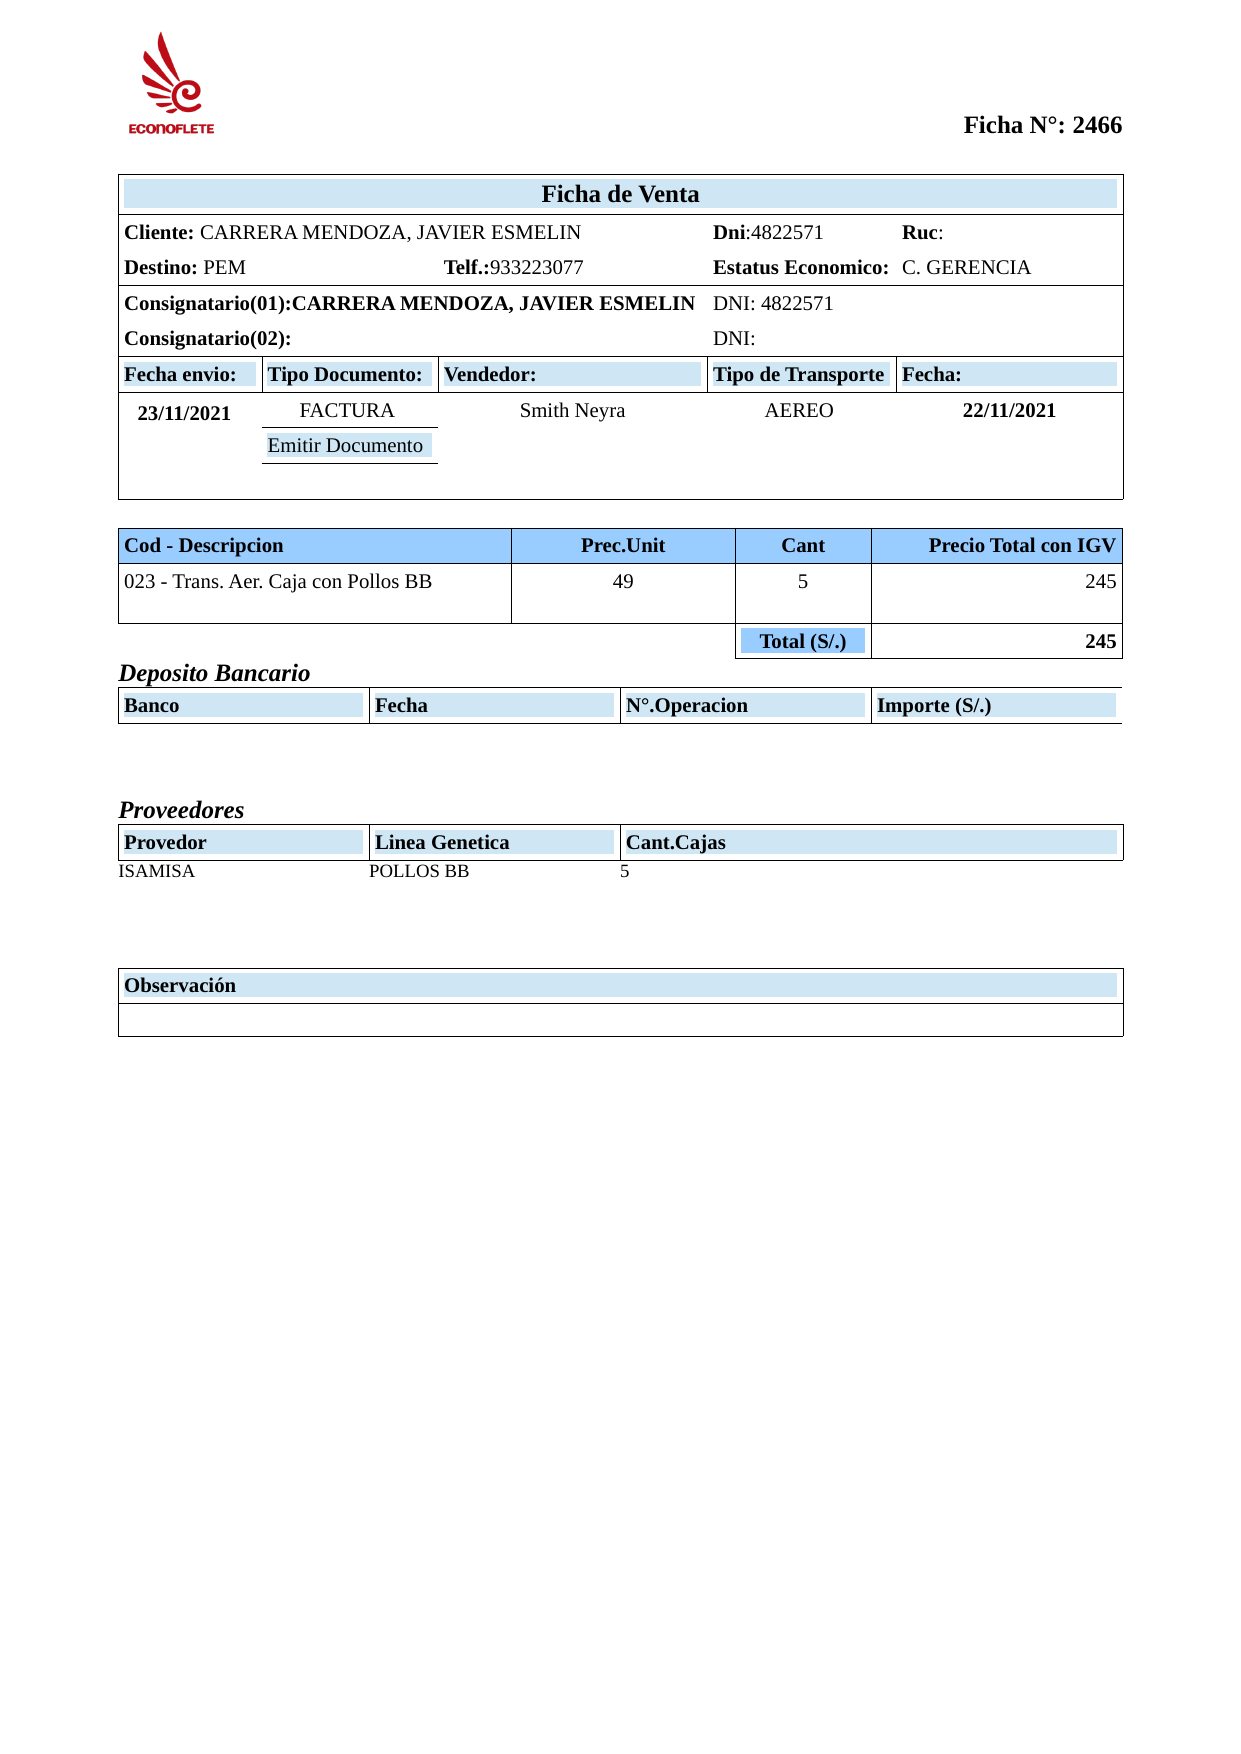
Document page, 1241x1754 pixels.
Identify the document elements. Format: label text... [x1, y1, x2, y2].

table_cell [871, 747, 1122, 771]
table_header Prec.Unit [512, 529, 735, 563]
table_cell [620, 946, 1123, 967]
table_cell Estatus Economico: [707, 249, 896, 285]
text Deposito Bancario [118, 658, 1122, 687]
table_cell [118, 747, 369, 771]
table_cell [620, 771, 871, 795]
table_header Precio Total con IGV [872, 529, 1122, 563]
table_cell [118, 924, 369, 946]
table_cell 023 - Trans. Aer. Caja con Pollos BB [119, 564, 511, 623]
table_cell Smith Neyra [438, 393, 707, 498]
table_cell DNI: [707, 321, 1123, 356]
text Proveedores [118, 795, 1122, 824]
table_cell [118, 946, 369, 967]
table_cell [118, 771, 369, 795]
table_cell Fecha: [897, 357, 1123, 392]
table_cell 22/11/2021 [896, 393, 1123, 498]
table_cell Telf.:933223077 [438, 249, 707, 285]
table_header N°.Operacion [621, 688, 871, 723]
table_cell Emitir Documento [262, 428, 438, 463]
table_cell [871, 771, 1122, 795]
table_cell [369, 924, 620, 946]
table_cell Ruc: [896, 215, 1123, 249]
table_cell [118, 903, 369, 924]
table_cell 5 [736, 564, 871, 623]
table_header Linea Genetica [370, 825, 620, 859]
table_cell [369, 724, 620, 747]
table_cell [369, 771, 620, 795]
table_cell 245 [872, 624, 1122, 658]
table_cell POLLOS BB [369, 861, 620, 881]
table_cell AEREO [707, 393, 896, 498]
table_cell [620, 924, 1123, 946]
table_cell [262, 464, 438, 498]
table_cell [620, 747, 871, 771]
table_cell C. GERENCIA [896, 249, 1123, 285]
table_cell [620, 724, 871, 747]
table_cell Fecha envio: [119, 357, 262, 392]
table_header Cant [736, 529, 871, 563]
table_cell Tipo de Transporte [708, 357, 896, 392]
table_cell [511, 624, 735, 658]
table_cell Consignatario(01):CARRERA MENDOZA, JAVIER ESMELIN [119, 286, 707, 321]
table_cell Cliente: CARRERA MENDOZA, JAVIER ESMELIN [119, 215, 707, 249]
table_cell Destino: PEM [119, 249, 438, 285]
table_cell 5 [620, 861, 1123, 881]
table_cell 23/11/2021 [119, 393, 262, 498]
table_cell [119, 1004, 1123, 1036]
table_cell [871, 724, 1122, 747]
table_header Ficha de Venta [119, 175, 1123, 214]
table_header Cod - Descripcion [119, 529, 511, 563]
table_cell [118, 624, 511, 658]
table_cell [369, 747, 620, 771]
table_cell [118, 881, 369, 903]
table_cell ISAMISA [118, 861, 369, 881]
table_header Importe (S/.) [872, 688, 1122, 723]
picture [118, 31, 225, 134]
table_header Fecha [370, 688, 620, 723]
table_cell 49 [512, 564, 735, 623]
table_header Cant.Cajas [621, 825, 1123, 859]
table_cell [620, 881, 1123, 903]
table_cell Vendedor: [439, 357, 707, 392]
table_cell DNI: 4822571 [707, 286, 1123, 321]
table_cell FACTURA [262, 393, 438, 427]
table_cell [369, 903, 620, 924]
table_cell Consignatario(02): [119, 321, 707, 356]
table_cell [118, 724, 369, 747]
table_cell [369, 946, 620, 967]
table_header Observación [119, 969, 1123, 1003]
table_cell 245 [872, 564, 1122, 623]
table_cell Tipo Documento: [263, 357, 438, 392]
table_header Provedor [119, 825, 369, 859]
table_cell Dni:4822571 [707, 215, 896, 249]
table_cell Total (S/.) [736, 624, 871, 658]
table_cell [620, 903, 1123, 924]
table_header Banco [119, 688, 369, 723]
table_cell [369, 881, 620, 903]
